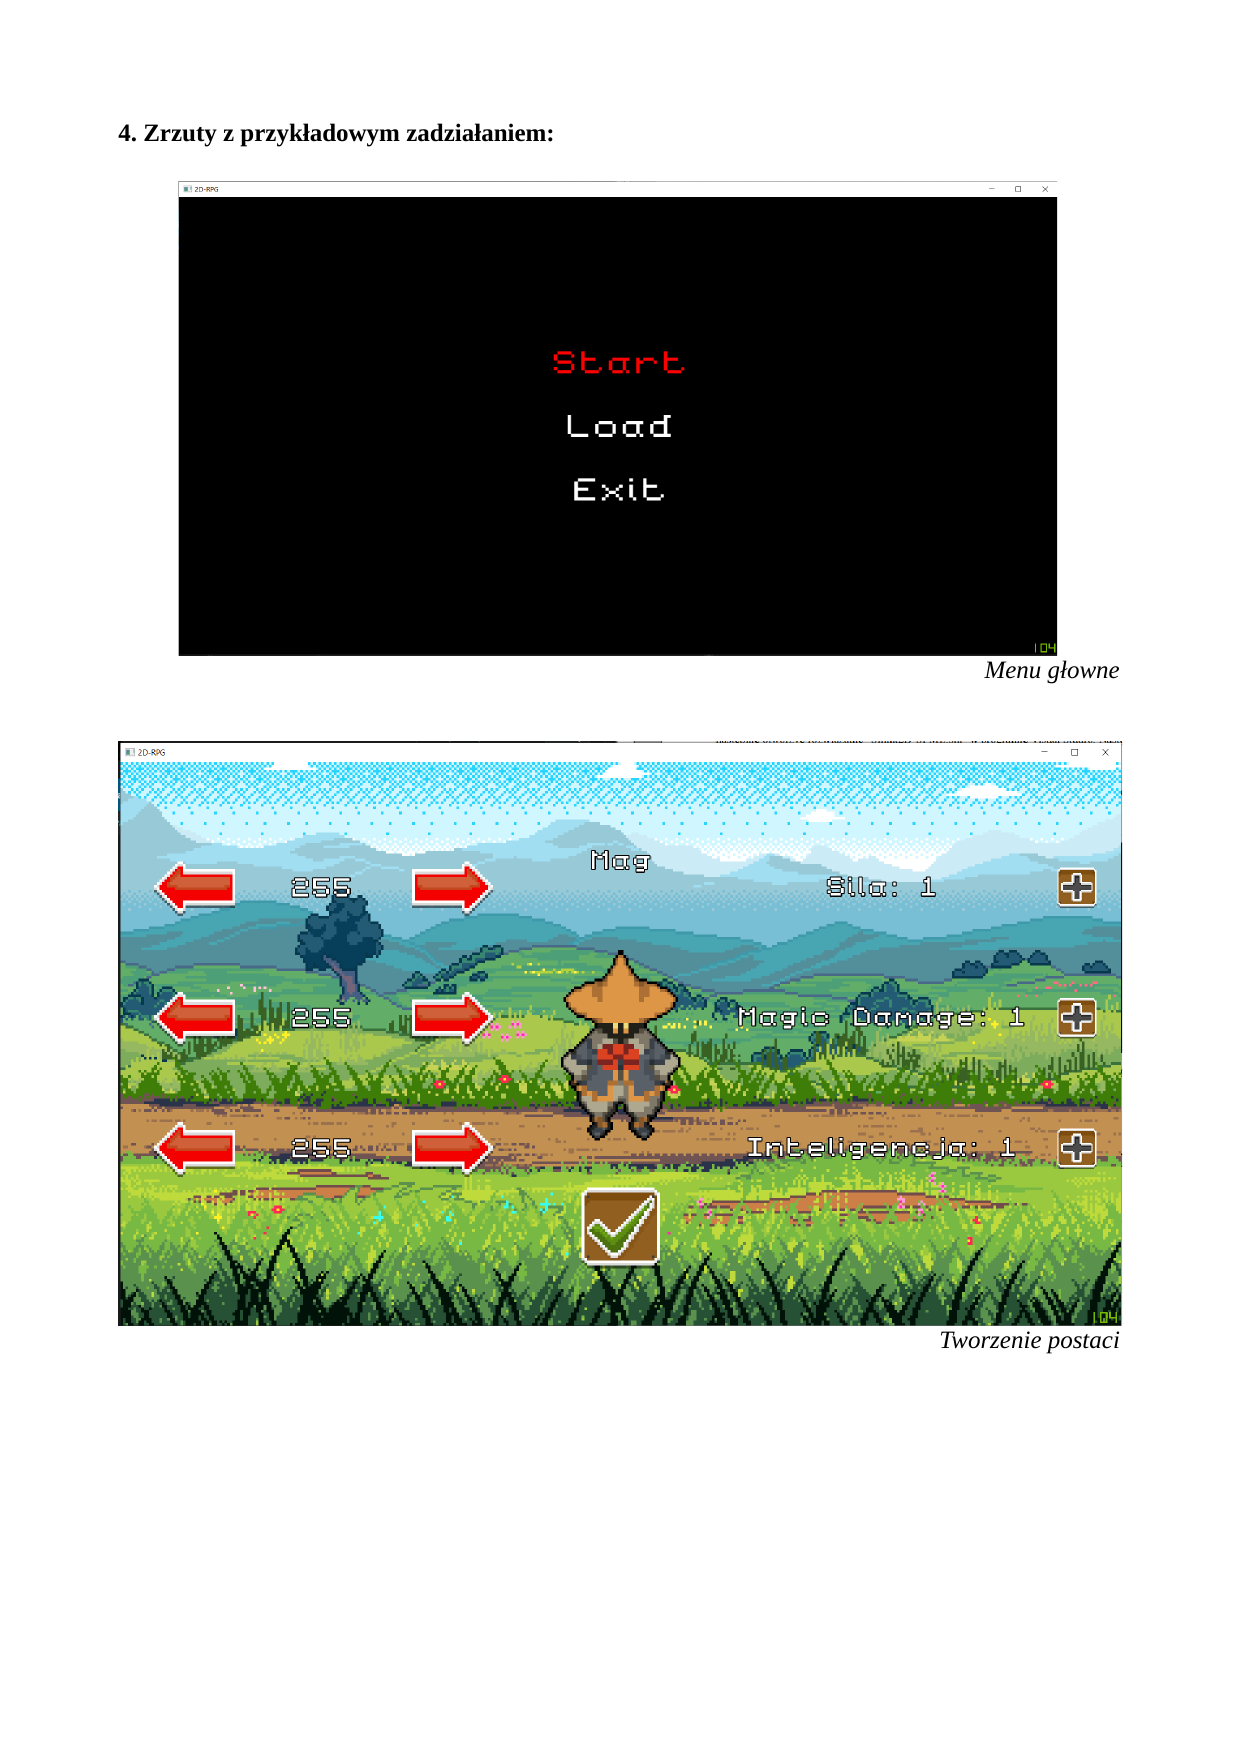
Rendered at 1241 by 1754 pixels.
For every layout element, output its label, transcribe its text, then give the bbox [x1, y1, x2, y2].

picture [178, 181, 1058, 656]
text Menu głowne [118, 176, 1122, 684]
text Tworzenie postaci [118, 1326, 1122, 1354]
text 4. Zrzuty z przykładowym zadziałaniem: [118, 118, 1122, 147]
picture [118, 741, 1123, 1326]
